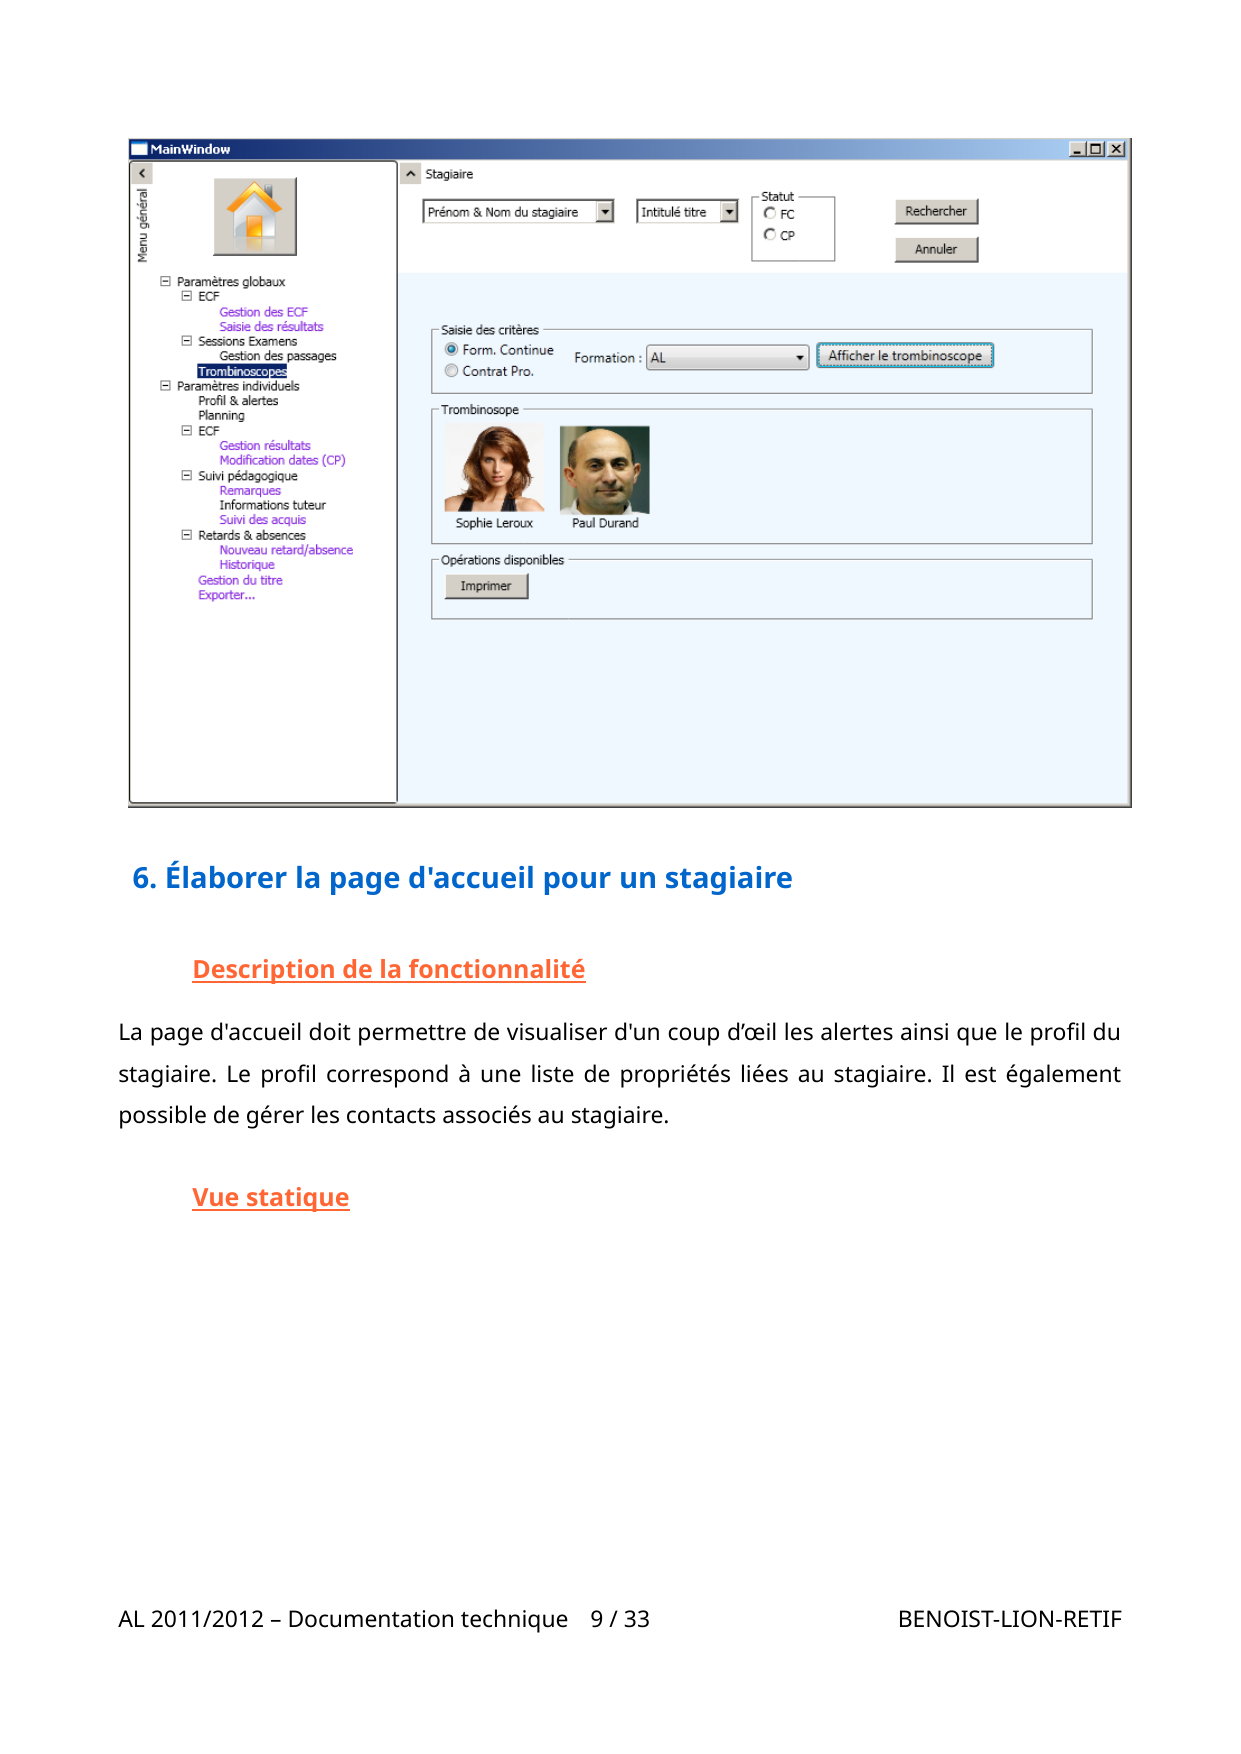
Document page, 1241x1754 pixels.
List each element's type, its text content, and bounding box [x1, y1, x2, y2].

text La page d'accueil doit permettre de visualiser d'un coup d’œil les alertes ainsi que le profil du stagiaire. Le profil correspond à une liste de propriétés liées au stagiaire. Il est également possible de gérer les contacts associés au stagiaire. [118, 1008, 1122, 1132]
picture [128, 138, 1132, 808]
subtitle 6. Élaborer la page d'accueil pour un stagiaire [132, 857, 1122, 897]
subtitle Vue statique [118, 1173, 1122, 1215]
subtitle Description de la fonctionnalité [118, 946, 1122, 987]
